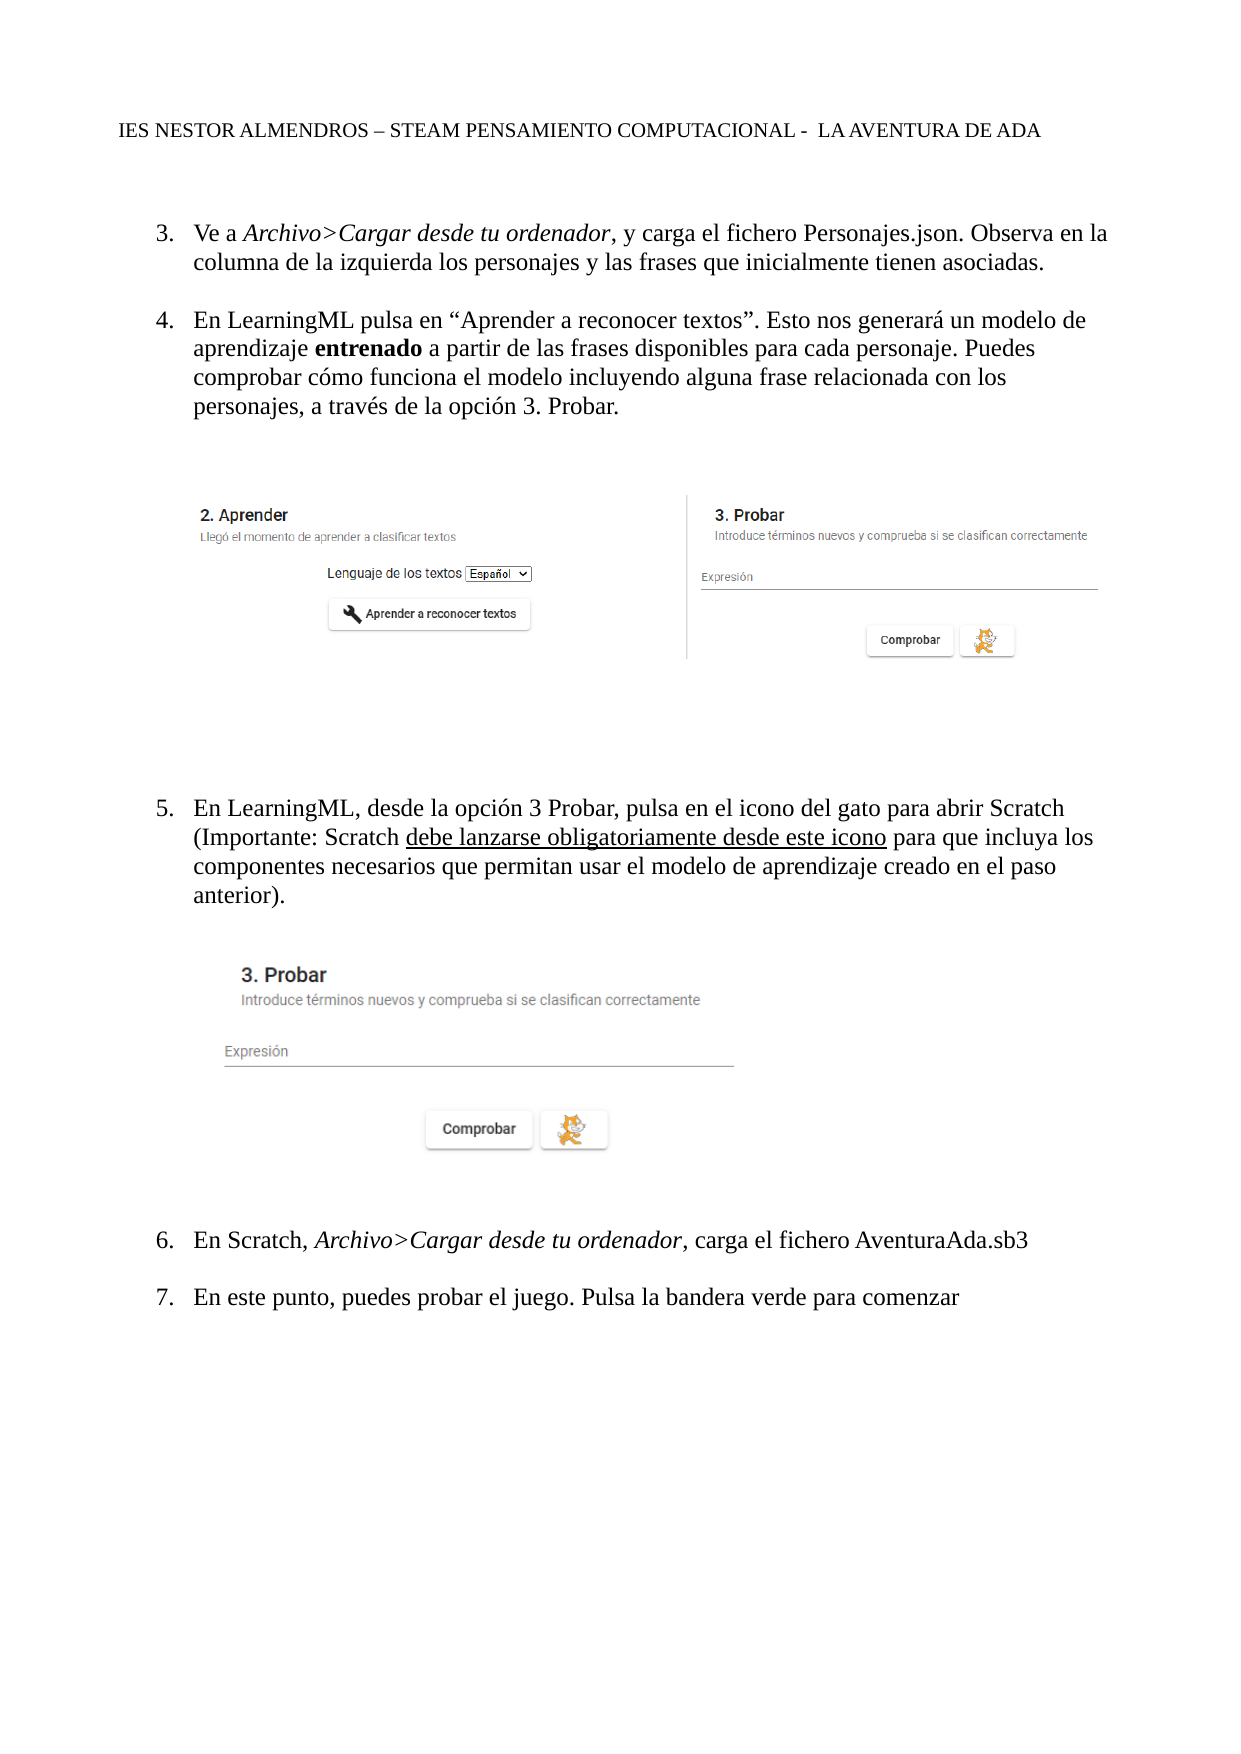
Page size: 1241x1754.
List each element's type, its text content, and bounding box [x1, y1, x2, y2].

picture [188, 495, 1098, 659]
list En Scratch, Archivo>Cargar desde tu ordenador, carga el fichero AventuraAda.sb3 [156, 1225, 1122, 1253]
list En este punto, puedes probar el juego. Pulsa la bandera verde para comenzar [156, 1282, 1122, 1311]
list Ve a Archivo>Cargar desde tu ordenador, y carga el fichero Personajes.json. Observa en la columna de la izquierda los personajes y las frases que inicialmente tienen asociadas. [156, 218, 1122, 276]
picture [214, 957, 735, 1158]
list En LearningML pulsa en “Aprender a reconocer textos”. Esto nos generará un modelo de aprendizaje entrenado a partir de las frases disponibles para cada personaje. Puedes comprobar cómo funciona el modelo incluyendo alguna frase relacionada con los personajes, a través de la opción 3. Probar. [156, 305, 1122, 420]
list En LearningML, desde la opción 3 Probar, pulsa en el icono del gato para abrir Scratch (Importante: Scratch debe lanzarse obligatoriamente desde este icono para que incluya los componentes necesarios que permitan usar el modelo de aprendizaje creado en el paso anterior). [156, 793, 1122, 908]
